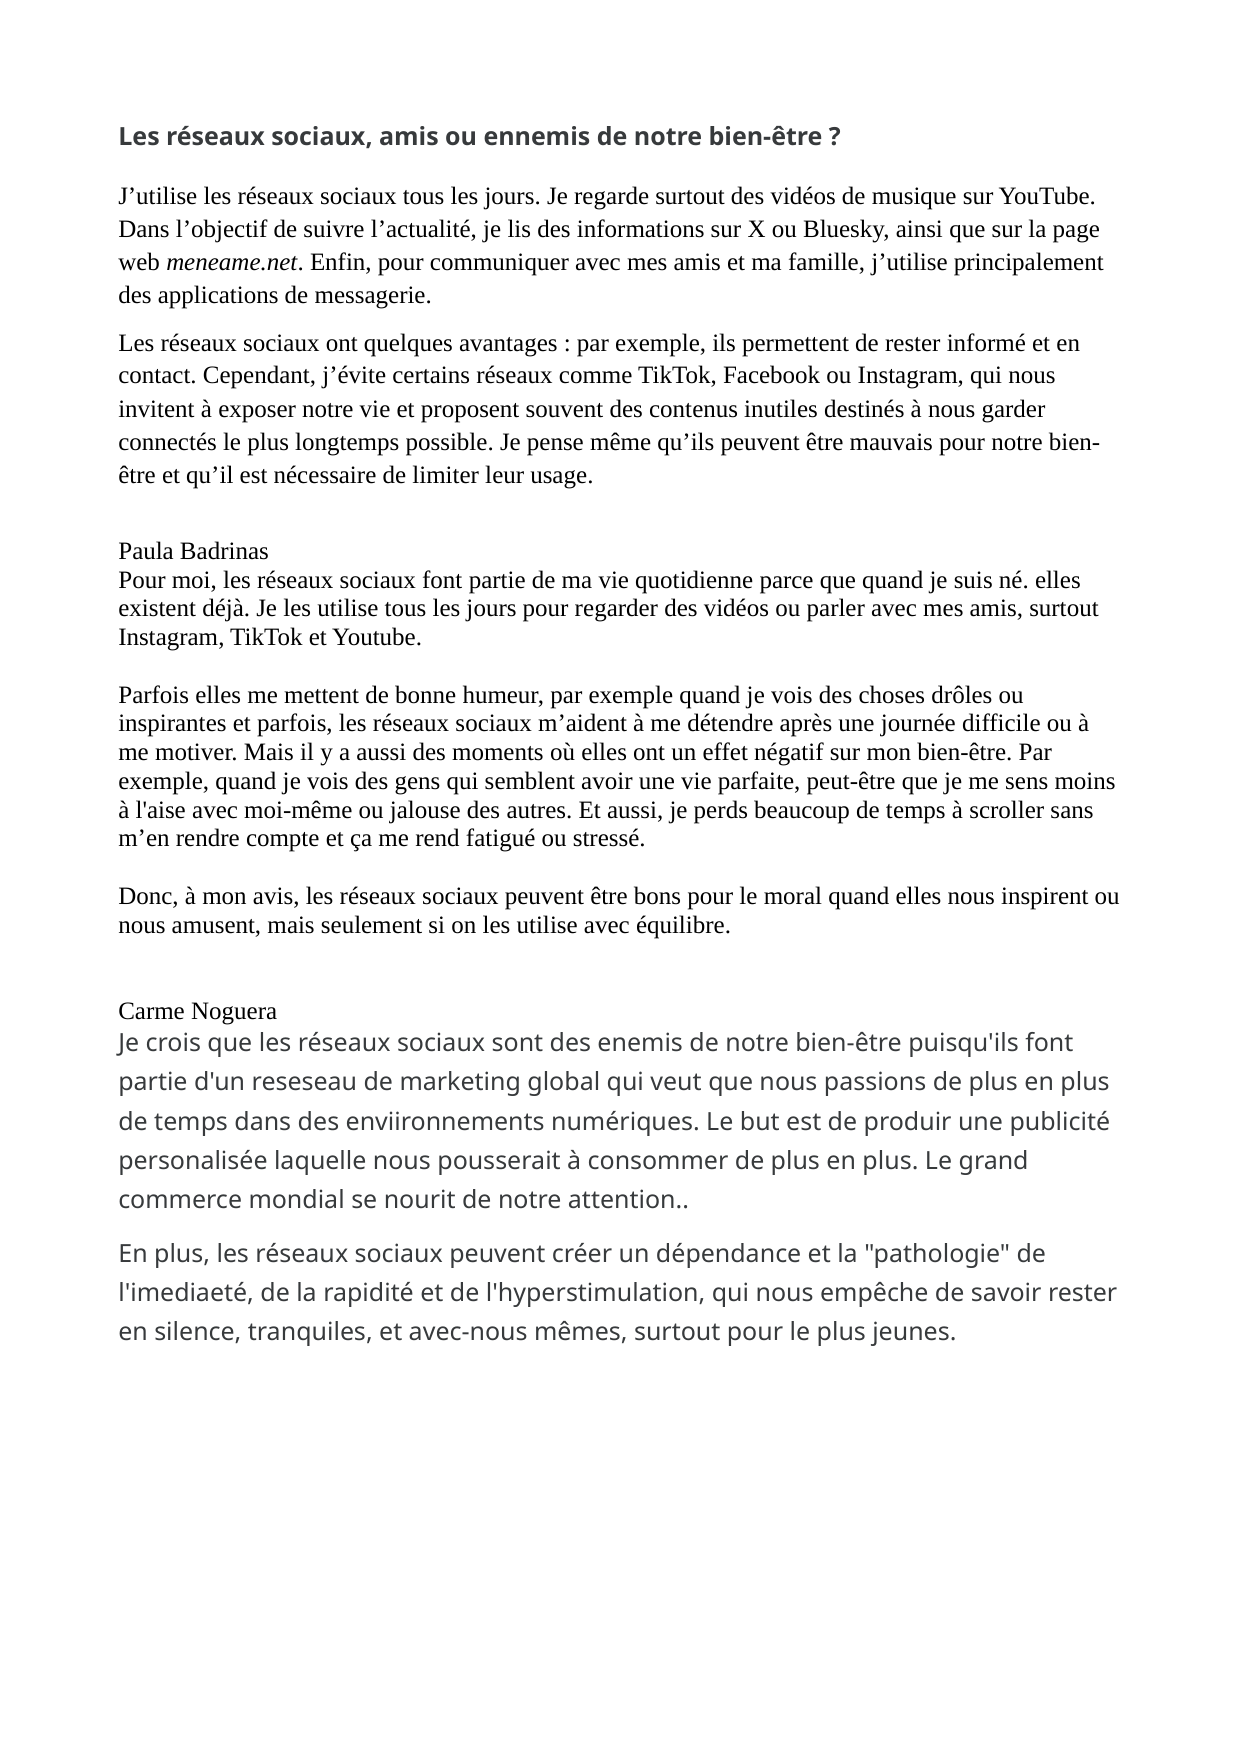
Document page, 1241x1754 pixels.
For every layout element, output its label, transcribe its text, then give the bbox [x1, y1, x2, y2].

text Pour moi, les réseaux sociaux font partie de ma vie quotidienne parce que quand je suis né. elles existent déjà. Je les utilise tous les jours pour regarder des vidéos ou parler avec mes amis, surtout Instagram, TikTok et Youtube. [118, 565, 1122, 651]
text Les réseaux sociaux ont quelques avantages : par exemple, ils permettent de rester informé et en contact. Cependant, j’évite certains réseaux comme TikTok, Facebook ou Instagram, qui nous invitent à exposer notre vie et proposent souvent des contenus inutiles destinés à nous garder connectés le plus longtemps possible. Je pense même qu’ils peuvent être mauvais pour notre bien-être et qu’il est nécessaire de limiter leur usage. [118, 328, 1122, 488]
text Paula Badrinas [118, 536, 1122, 565]
text Parfois elles me mettent de bonne humeur, par exemple quand je vois des choses drôles ou inspirantes et parfois, les réseaux sociaux m’aident à me détendre après une journée difficile ou à me motiver. Mais il y a aussi des moments où elles ont un effet négatif sur mon bien-être. Par exemple, quand je vois des gens qui semblent avoir une vie parfaite, peut-être que je me sens moins à l'aise avec moi-même ou jalouse des autres. Et aussi, je perds beaucoup de temps à scroller sans m’en rendre compte et ça me rend fatigué ou stressé. [118, 680, 1122, 852]
text En plus, les réseaux sociaux peuvent créer un dépendance et la "pathologie" de l'imediaeté, de la rapidité et de l'hyperstimulation, qui nous empêche de savoir rester en silence, tranquiles, et avec-nous mêmes, surtout pour le plus jeunes. [118, 1235, 1122, 1348]
text Je crois que les réseaux sociaux sont des enemis de notre bien-être puisqu'ils font partie d'un reseseau de marketing global qui veut que nous passions de plus en plus de temps dans des enviironnements numériques. Le but est de produir une publicité personalisée laquelle nous pousserait à consommer de plus en plus. Le grand commerce mondial se nourit de notre attention.. [118, 1025, 1122, 1216]
text Donc, à mon avis, les réseaux sociaux peuvent être bons pour le moral quand elles nous inspirent ou nous amusent, mais seulement si on les utilise avec équilibre. [118, 881, 1122, 938]
text J’utilise les réseaux sociaux tous les jours. Je regarde surtout des vidéos de musique sur YouTube. Dans l’objectif de suivre l’actualité, je lis des informations sur X ou Bluesky, ainsi que sur la page web meneame.net. Enfin, pour communiquer avec mes amis et ma famille, j’utilise principalement des applications de messagerie. [118, 181, 1122, 309]
text Carme Noguera [118, 996, 1122, 1025]
text Les réseaux sociaux, amis ou ennemis de notre bien-être ? [118, 118, 1122, 152]
